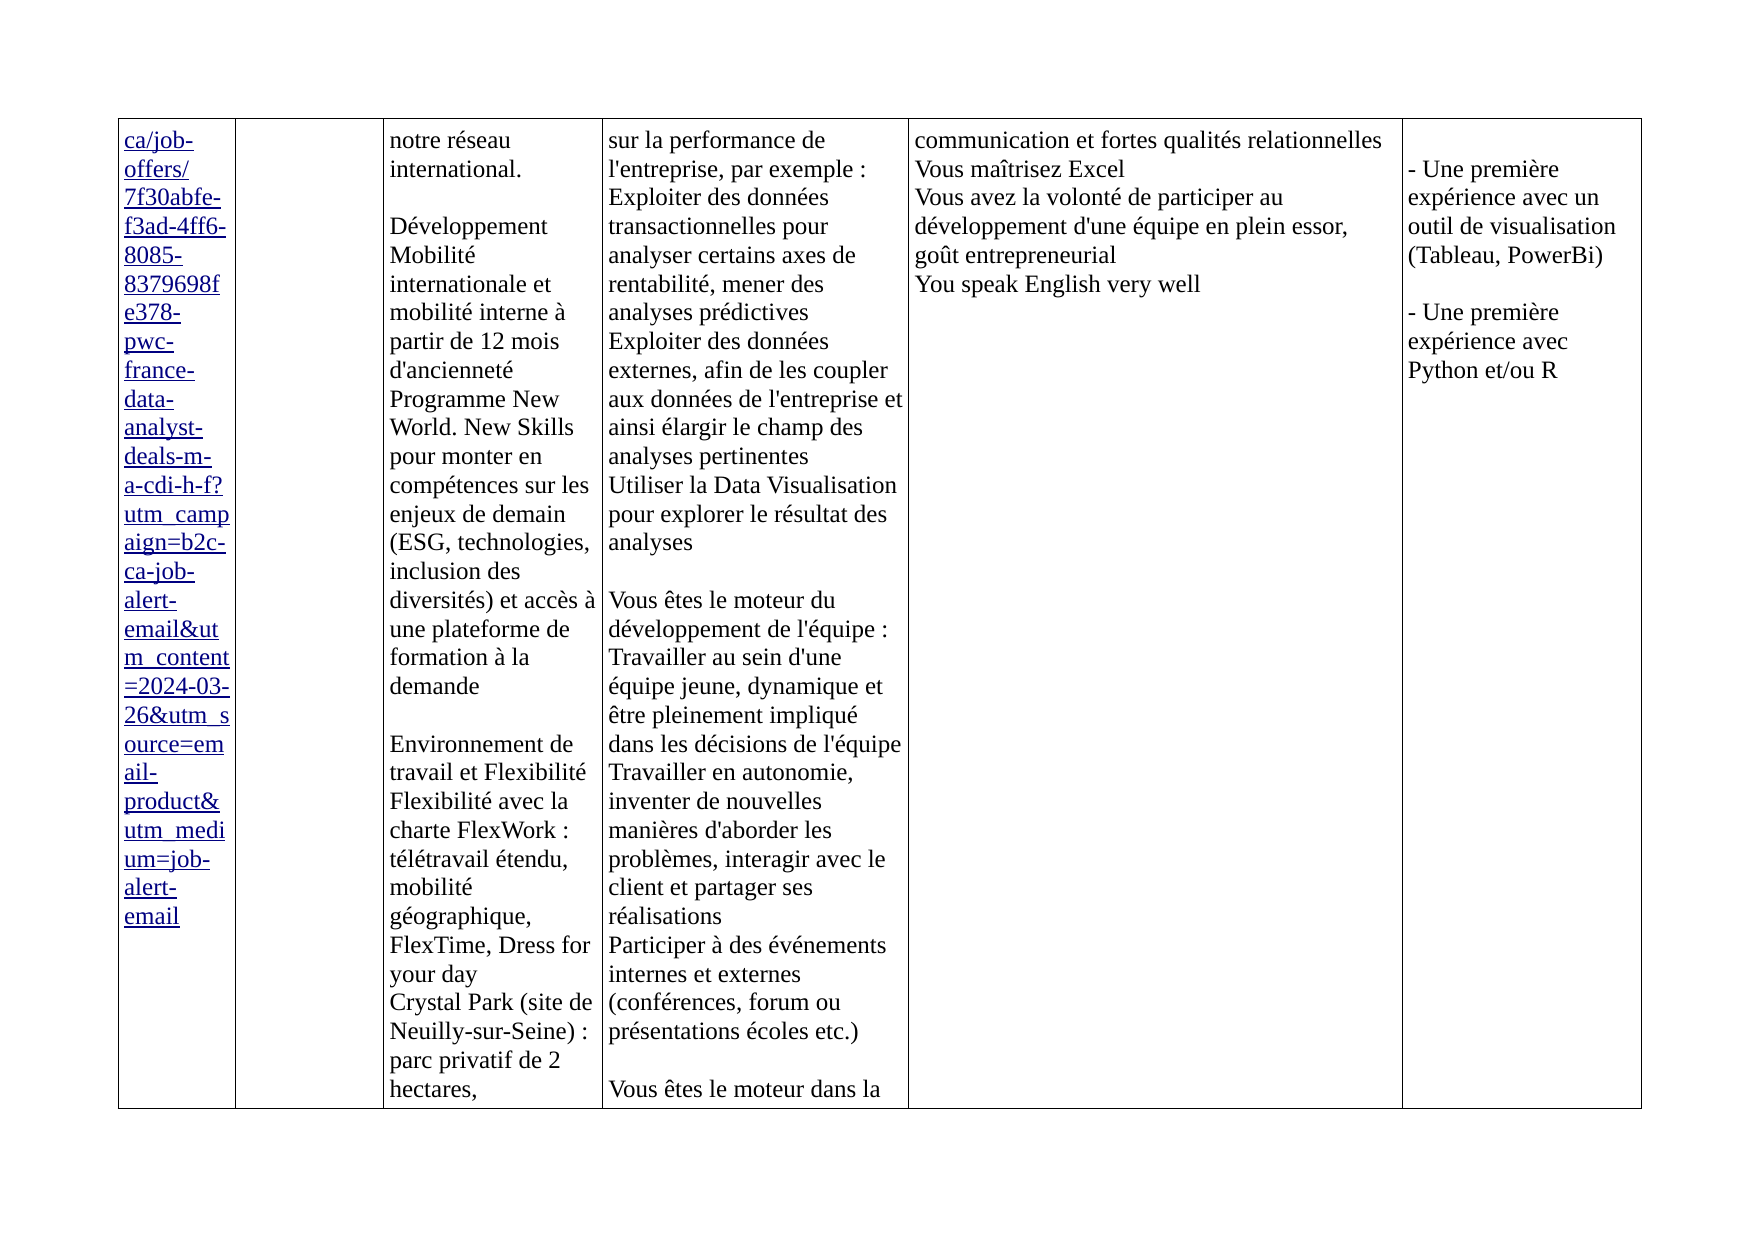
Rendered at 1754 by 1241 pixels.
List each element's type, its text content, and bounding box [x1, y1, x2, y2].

table_cell - Une première expérience avec un outil de visualisation (Tableau, PowerBi) - Une première expérience avec Python et/ou R [1403, 119, 1641, 1108]
table_cell notre réseau international. Développement Mobilité internationale et mobilité interne à partir de 12 mois d'ancienneté Programme New World. New Skills pour monter en compétences sur les enjeux de demain (ESG, technologies, inclusion des diversités) et accès à une plateforme de formation à la demande Environnement de travail et Flexibilité Flexibilité avec la charte FlexWork : télétravail étendu, mobilité géographique, FlexTime, Dress for your day Crystal Park (site de Neuilly-sur-Seine) : parc privatif de 2 hectares, [384, 119, 602, 1108]
table_cell [236, 119, 383, 1108]
table_cell sur la performance de l'entreprise, par exemple : Exploiter des données transactionnelles pour analyser certains axes de rentabilité, mener des analyses prédictives Exploiter des données externes, afin de les coupler aux données de l'entreprise et ainsi élargir le champ des analyses pertinentes Utiliser la Data Visualisation pour explorer le résultat des analyses Vous êtes le moteur du développement de l'équipe : Travailler au sein d'une équipe jeune, dynamique et être pleinement impliqué dans les décisions de l'équipe Travailler en autonomie, inventer de nouvelles manières d'aborder les problèmes, interagir avec le client et partager ses réalisations Participer à des événements internes et externes (conférences, forum ou présentations écoles etc.) Vous êtes le moteur dans la [603, 119, 908, 1108]
table_cell communication et fortes qualités relationnelles Vous maîtrisez Excel Vous avez la volonté de participer au développement d'une équipe en plein essor, goût entrepreneurial You speak English very well [909, 119, 1402, 1108]
table_cell ca/job-offers/7f30abfe-f3ad-4ff6-8085-8379698fe378-pwc-france-data-analyst-deals-m-a-cdi-h-f?utm_campaign=b2c-ca-job-alert-email&utm_content=2024-03-26&utm_source=email-product&utm_medium=job-alert-email [119, 119, 235, 1108]
